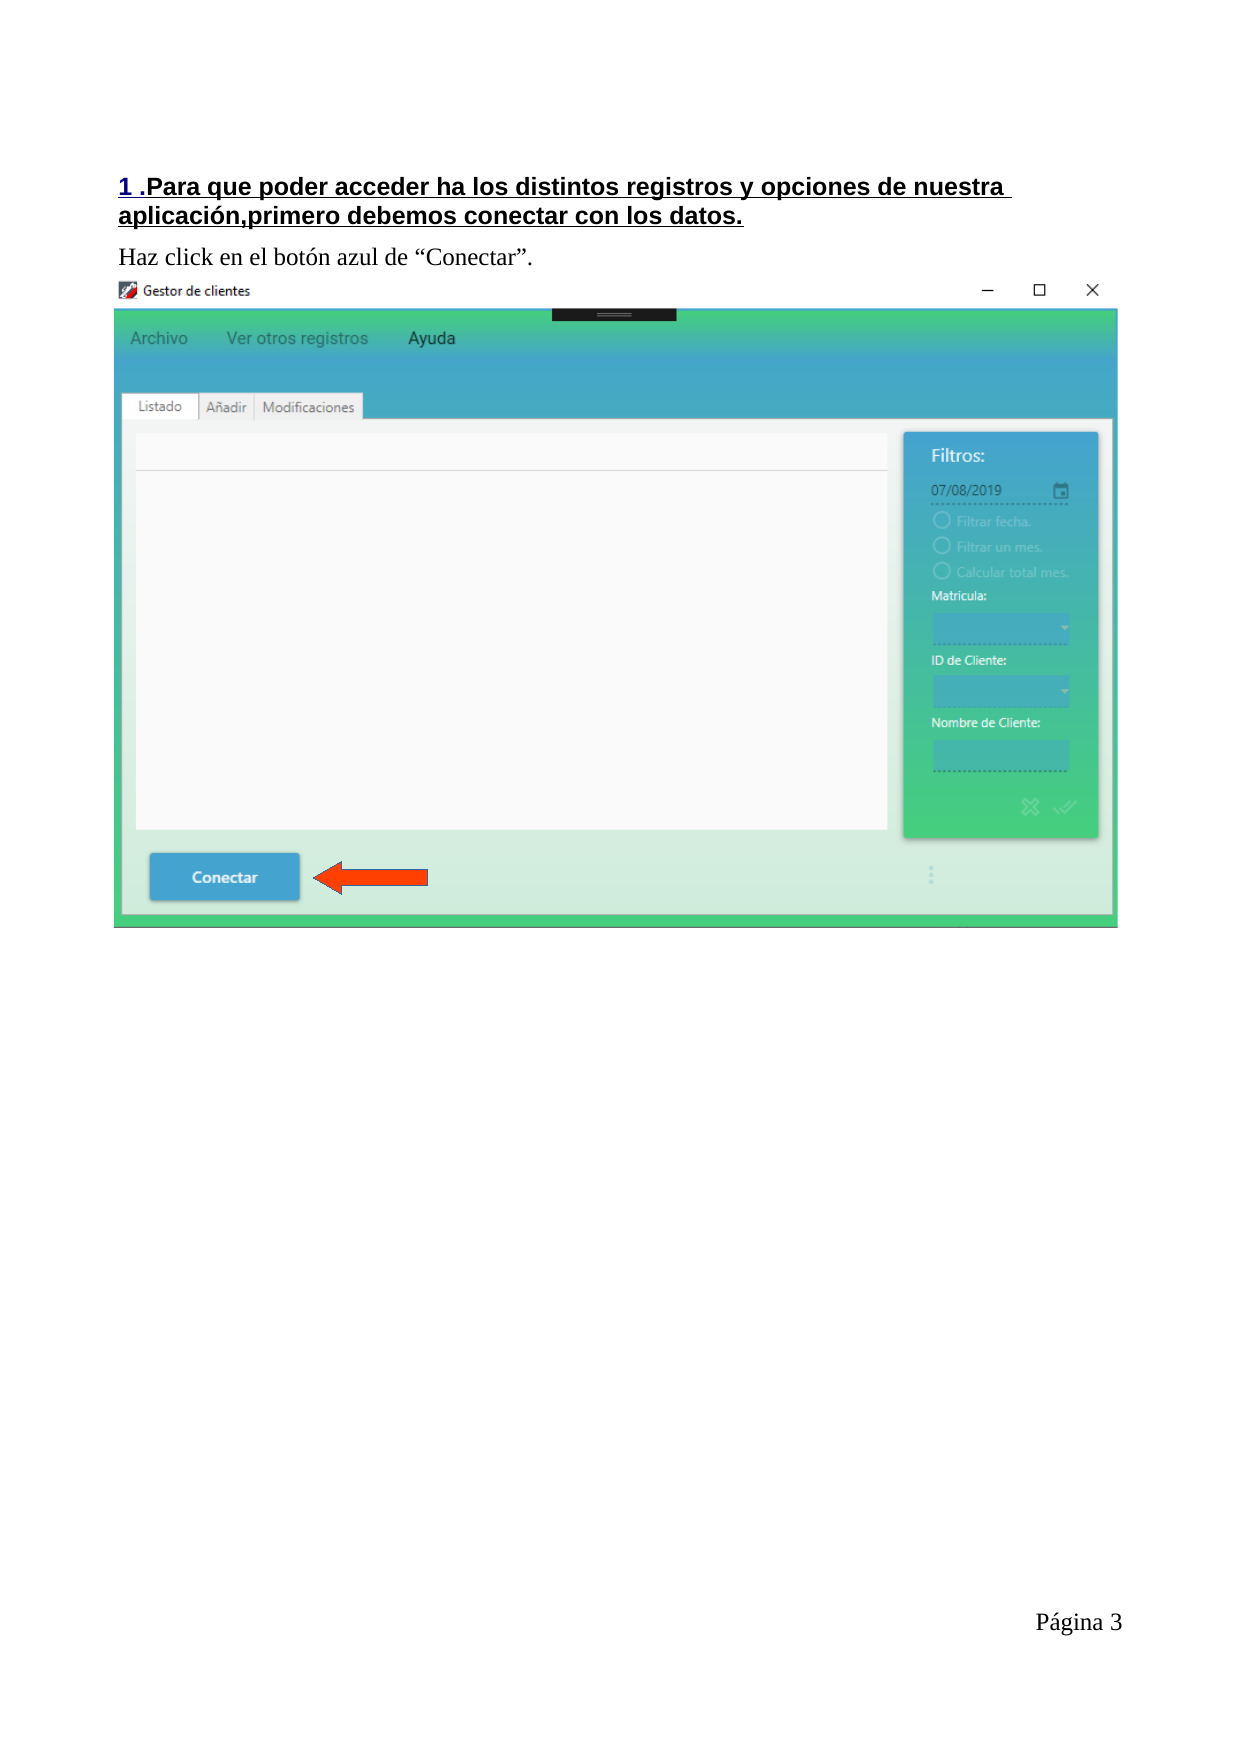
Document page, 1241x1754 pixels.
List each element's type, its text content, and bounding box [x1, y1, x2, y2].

subtitle 1 .Para que poder acceder ha los distintos registros y opciones de nuestra aplicación,primero debemos conectar con los datos. [118, 172, 1122, 229]
text Haz click en el botón azul de “Conectar”. [118, 242, 1122, 271]
picture [113, 275, 1118, 928]
